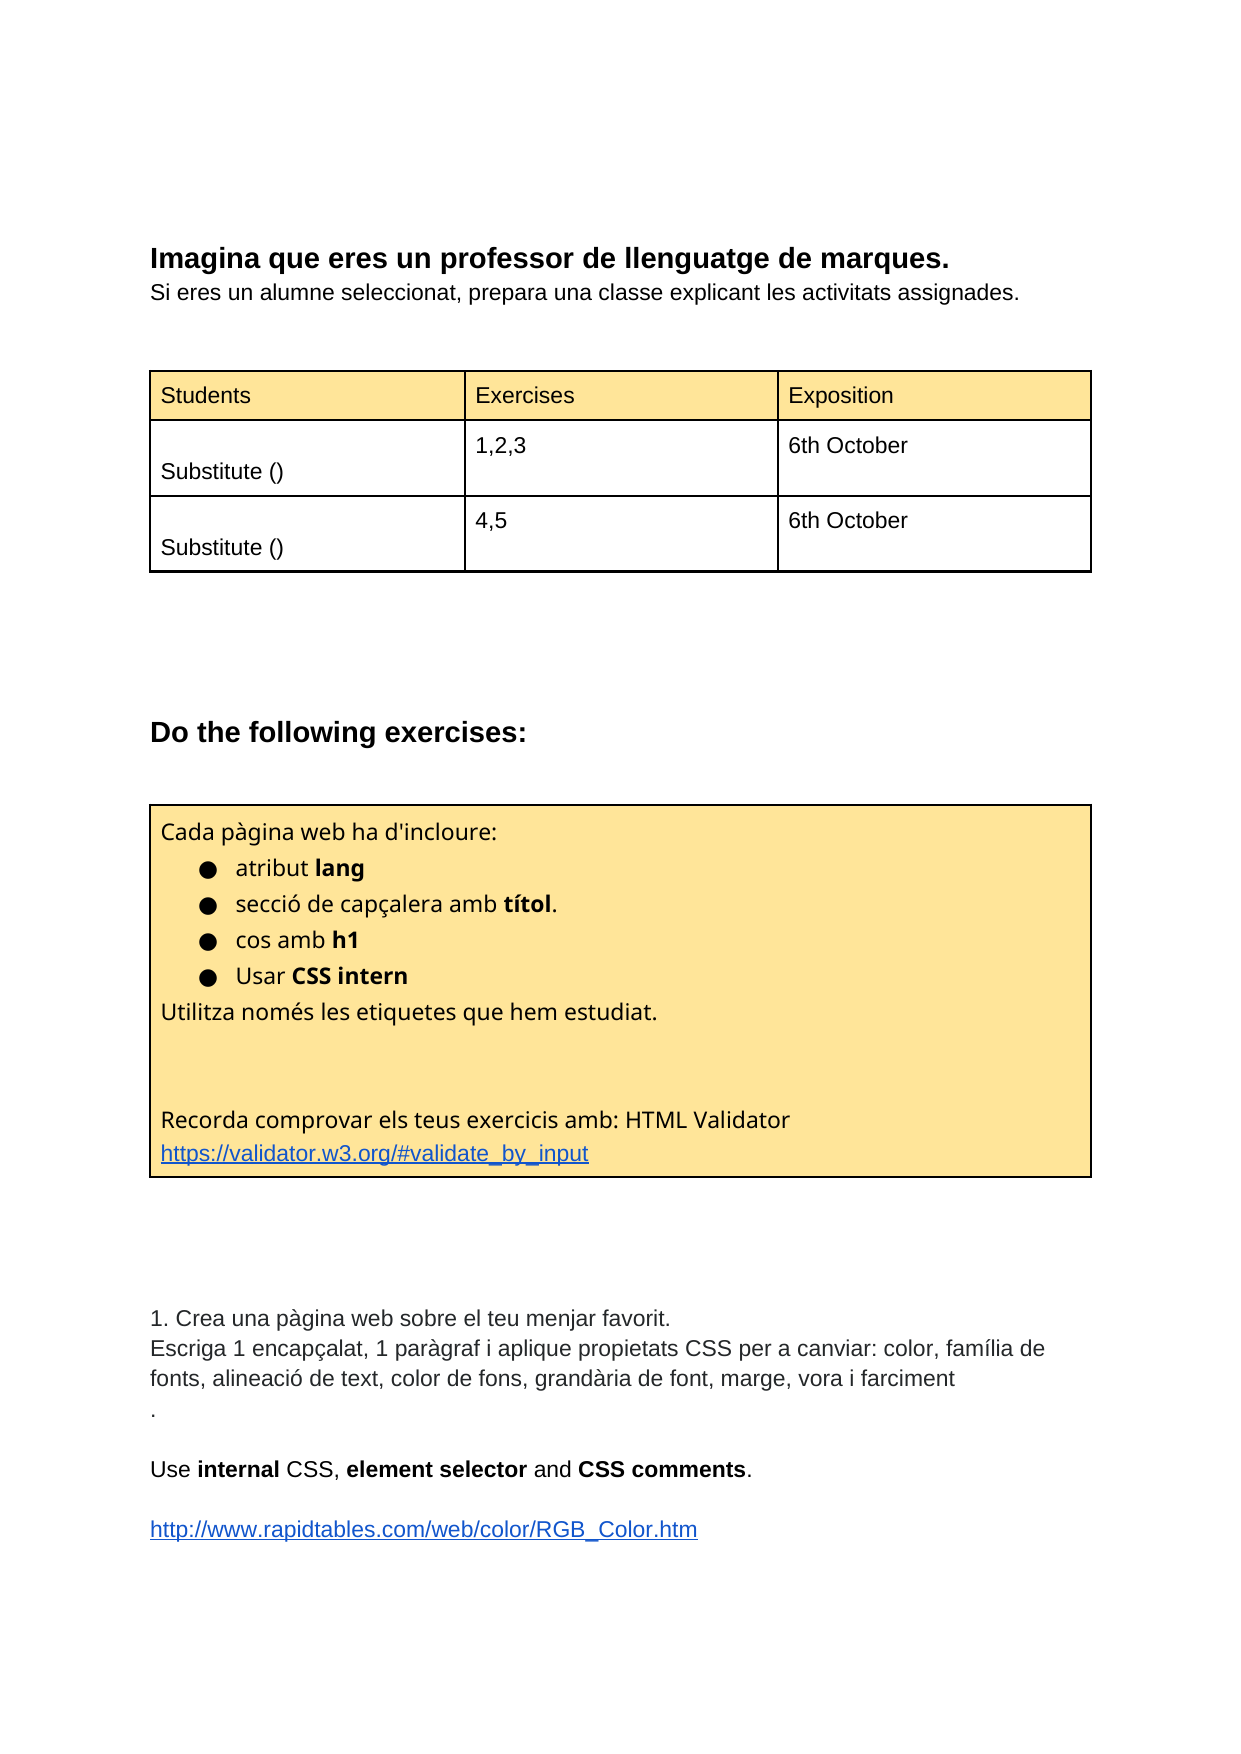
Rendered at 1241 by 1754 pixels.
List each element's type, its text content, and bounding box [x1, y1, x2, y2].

text Do the following exercises: [150, 715, 1090, 749]
table_cell Substitute () [151, 497, 464, 570]
text 1. Crea una pàgina web sobre el teu menjar favorit. [150, 1305, 1090, 1331]
text http://www.rapidtables.com/web/color/RGB_Color.htm [150, 1516, 1090, 1543]
table_cell 1,2,3 [466, 421, 777, 495]
table_header Exposition [779, 372, 1090, 419]
table_header Students [151, 372, 464, 419]
table_header Cada pàgina web ha d'incloure: atribut lang secció de capçalera amb títol. cos amb h1 Usar CSS intern Utilitza només les etiquetes que hem estudiat. Recorda comprovar els teus exercicis amb: HTML Validator https://validator.w3.org/#validate_by_input [151, 806, 1090, 1176]
text Use internal CSS, element selector and CSS comments. [150, 1456, 1090, 1482]
table_header Exercises [466, 372, 777, 419]
table_cell 6th October [779, 421, 1090, 495]
table_cell Substitute () [151, 421, 464, 495]
table_cell 4,5 [466, 497, 777, 570]
text Si eres un alumne seleccionat, prepara una classe explicant les activitats assignades. [150, 279, 1090, 306]
text Escriga 1 encapçalat, 1 paràgraf i aplique propietats CSS per a canviar: color, família de fonts, alineació de text, color de fons, grandària de font, marge, vora i farciment [150, 1335, 1090, 1392]
text Imagina que eres un professor de llenguatge de marques. [150, 241, 1090, 274]
table_cell 6th October [779, 497, 1090, 570]
text . [150, 1396, 1090, 1422]
